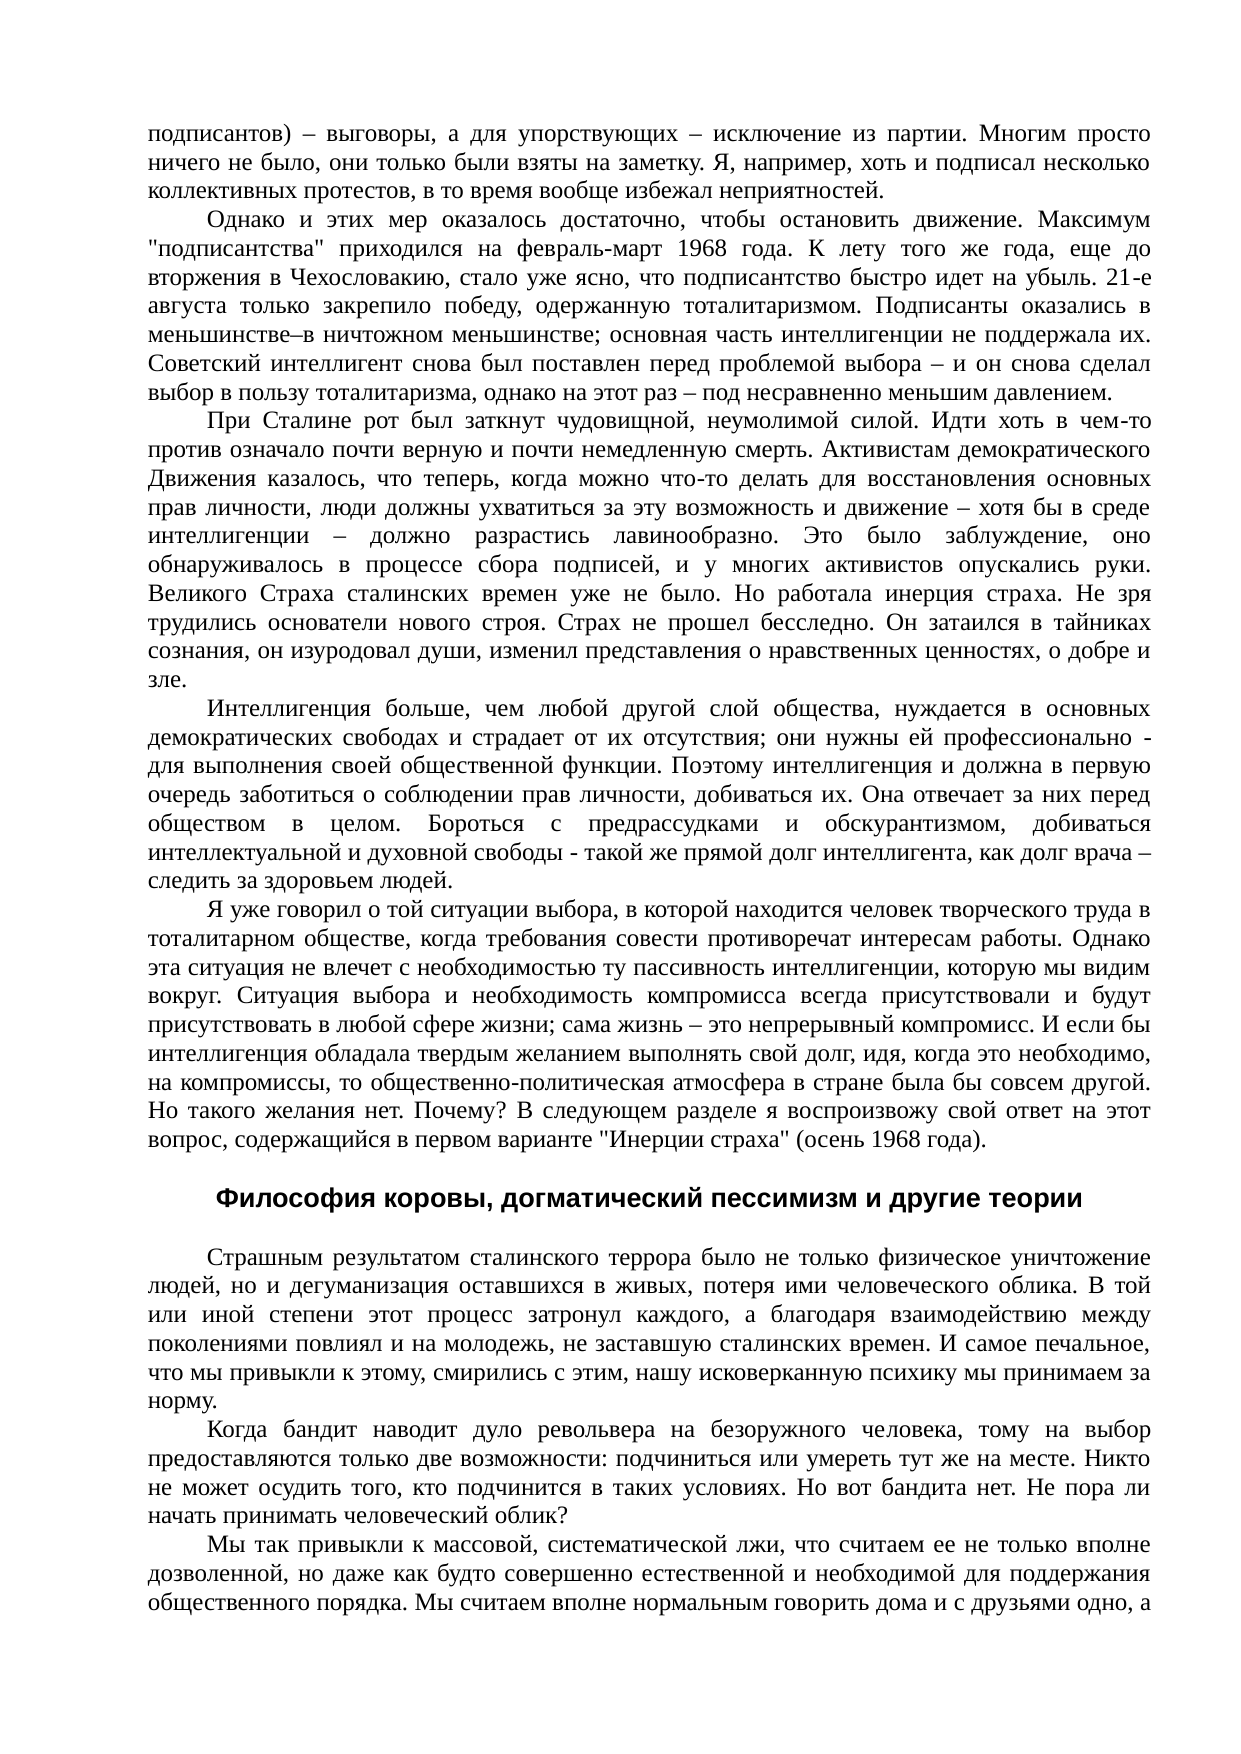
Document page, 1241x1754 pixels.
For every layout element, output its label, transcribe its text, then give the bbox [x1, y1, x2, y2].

text При Сталине рот был заткнут чудовищной, неумолимой силой. Идти хоть в чем‑то против означало почти верную и почти немедленную смерть. Активистам демократического Движения казалось, что теперь, когда можно что‑то делать для восстановления основных прав личности, люди должны ухватиться за эту возможность и движение – хотя бы в среде интеллигенции – должно разрастись лавинообразно. Это было заблуждение, оно обнаруживалось в процессе сбора под­писей, и у многих активистов опускались руки. Великого Стра­ха сталинских времен уже не было. Но работала инерция стра­ха. Не зря трудились основатели нового строя. Страх не про­шел бесследно. Он затаился в тайниках сознания, он изуродовал души, изменил представления о нравственных ценностях, о добре и зле. [148, 406, 1152, 693]
text Мы так привыкли к массовой, систематической лжи, что считаем ее не только вполне дозволенной, но даже как будто совершенно естественной и необходимой для поддержания общественного порядка. Мы считаем вполне нормальным гово­рить дома и с друзьями одно, а [148, 1529, 1152, 1616]
subtitle Философия коровы, догматический пессимизм и другие теории [148, 1182, 1152, 1213]
text Когда бандит наводит дуло револьвера на безоружного че­ловека, тому на выбор предоставляются только две возмож­ности: подчиниться или умереть тут же на месте. Никто не может осудить того, кто подчинится в таких условиях. Но вот бандита нет. Не пора ли начать принимать человеческий облик? [148, 1414, 1152, 1529]
text подписантов) – выговоры, а для упорствующих – исключение из партии. Многим просто ничего не было, они только были взяты на заметку. Я, например, хоть и подписал несколько коллективных протестов, в то время вообще избежал непри­ятностей. [148, 118, 1152, 204]
text Однако и этих мер оказалось достаточно, чтобы остановить движение. Максимум "подписантства" приходился на фев­раль‑март 1968 года. К лету того же года, еще до вторжения в Чехословакию, стало уже ясно, что подписантство быстро идет на убыль. 21‑е августа только закрепило победу, одер­жанную тоталитаризмом. Подписанты оказались в меньшинст­ве–в ничтожном меньшинстве; основная часть интеллиген­ции не поддержала их. Советский интеллигент снова был по­ставлен перед проблемой выбора – и он снова сделал выбор в пользу тоталитаризма, однако на этот раз – под несравненно меньшим давлением. [148, 204, 1152, 406]
text Интеллигенция больше, чем любой другой слой общества, нуждается в основных демократических свободах и страдает от их отсутствия; они нужны ей профессионально ‑ для выполнения своей общественной функции. Поэтому интеллигенция и должна в первую очередь заботиться о соблюдении прав личности, добиваться их. Она отвечает за них перед обществом в целом. Бороться с предрассудками и обскурантизмом, добиваться интеллектуальной и духовной свободы ‑ такой же прямой долг интеллигента, как долг врача – следить за здоровьем людей. [148, 693, 1152, 894]
text Я уже говорил о той ситуации выбора, в которой находится человек творческого труда в тоталитарном обществе, когда требования совести противоречат интересам работы. Однако эта ситуация не влечет с необходимостью ту пассивность интеллигенции, которую мы видим вокруг. Ситуация выбора и необходимость компромисса всегда присутствовали и будут присутствовать в любой сфере жизни; сама жизнь – это непрерывный компромисс. И если бы интеллигенция обладала твердым желанием выполнять свой долг, идя, когда это необходимо, на компромиссы, то общественно‑политическая атмосфера в стране была бы совсем другой. Но такого желания нет. Почему? В следующем разделе я воспроизвожу свой ответ на этот вопрос, содержащийся в первом варианте "Инерции страха" (осень 1968 года). [148, 894, 1152, 1153]
text Страшным результатом сталинского террора было не только физическое уничтожение людей, но и дегуманизация оставшихся в живых, потеря ими человеческого облика. В той или иной степени этот процесс затронул каждого, а благодаря взаимодействию между поколениями повлиял и на молодежь, не заставшую сталинских времен. И самое печальное, что мы привыкли к этому, смирились с этим, нашу исковерканную психику мы принимаем за норму. [148, 1242, 1152, 1414]
